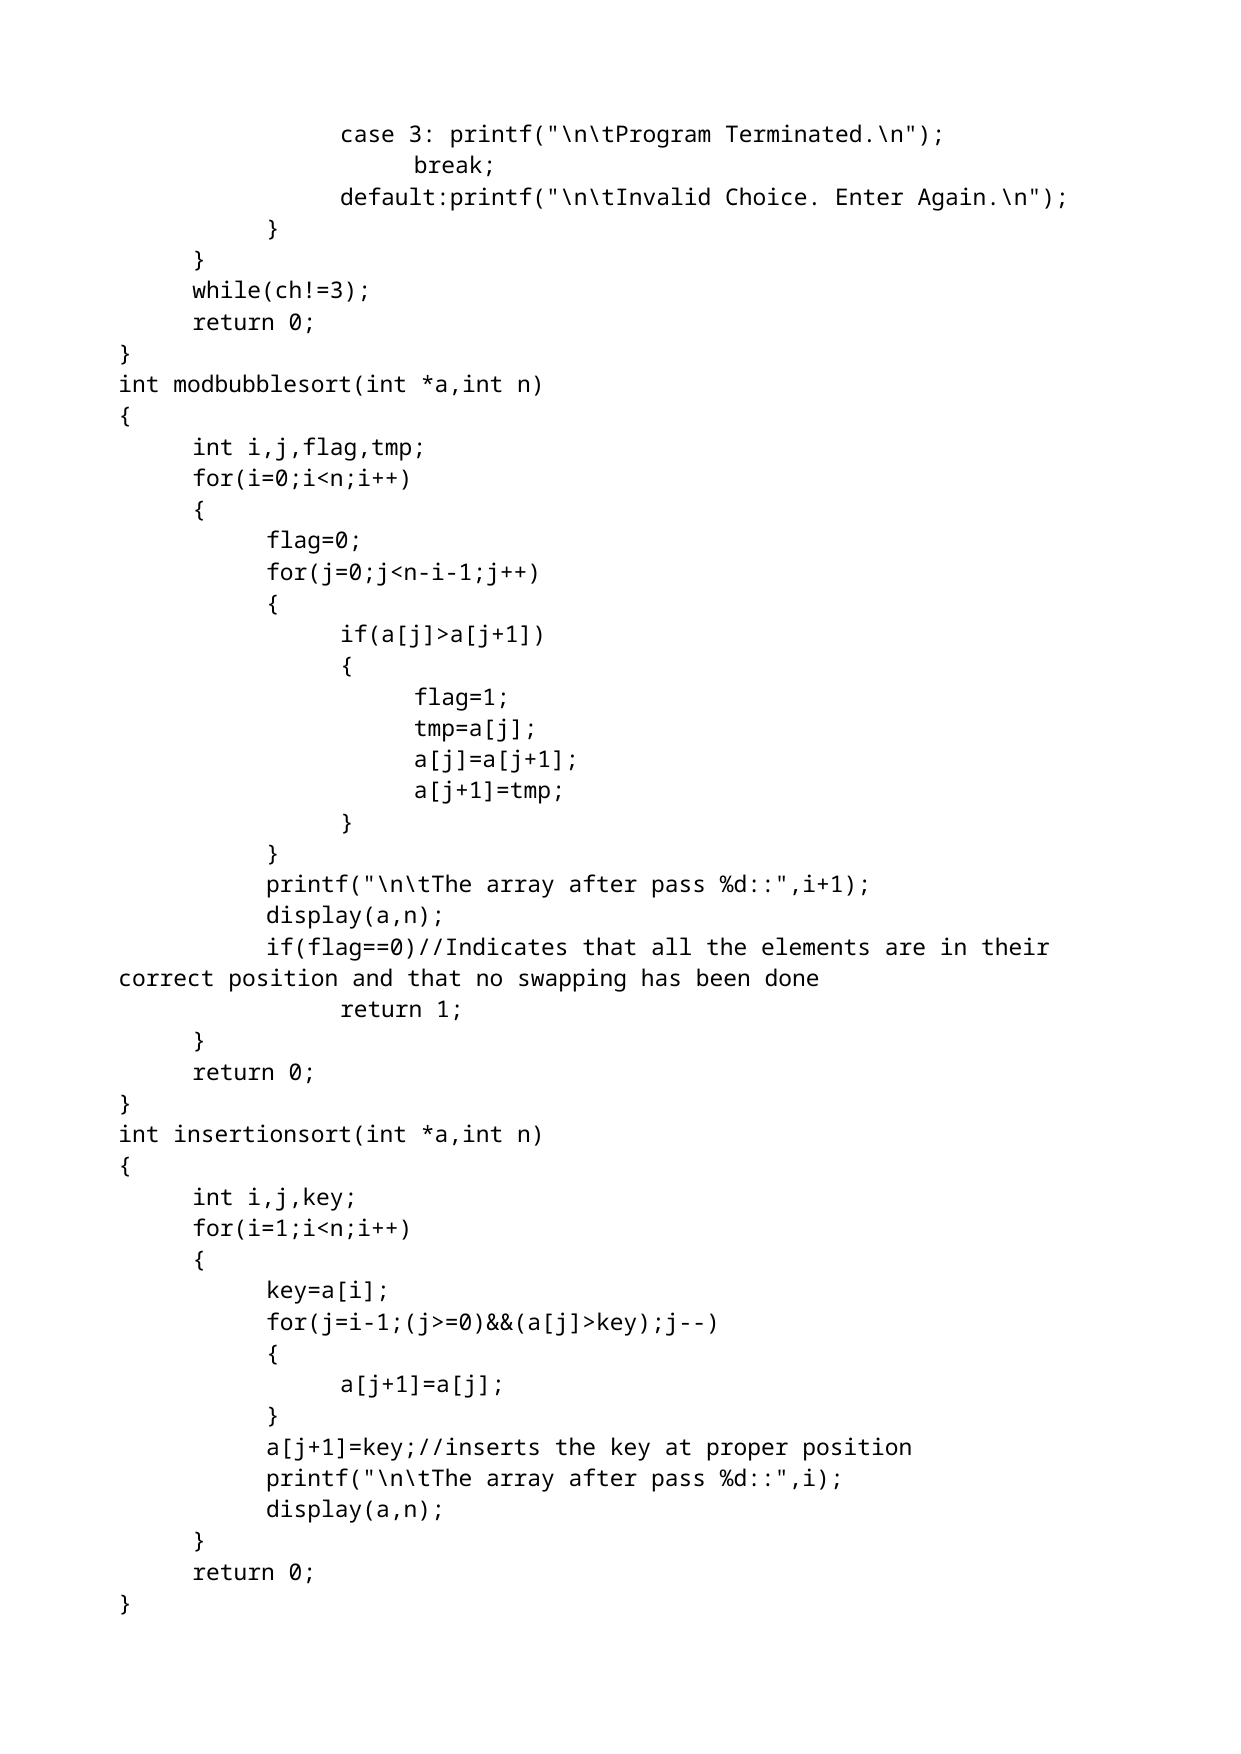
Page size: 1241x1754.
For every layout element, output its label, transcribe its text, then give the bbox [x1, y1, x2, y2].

text } [118, 837, 1122, 868]
text } [118, 1399, 1122, 1431]
text } [118, 1524, 1122, 1556]
text display(a,n); [118, 899, 1122, 931]
text } [118, 806, 1122, 837]
text } [118, 1587, 1122, 1618]
text int modbubblesort(int *a,int n) [118, 368, 1122, 399]
text flag=0; [118, 524, 1122, 556]
text default:printf("\n\tInvalid Choice. Enter Again.\n"); [118, 181, 1122, 212]
text } [118, 1024, 1122, 1056]
text while(ch!=3); [118, 274, 1122, 306]
text { [118, 587, 1122, 618]
text { [118, 649, 1122, 681]
text return 0; [118, 1056, 1122, 1087]
text for(i=1;i<n;i++) [118, 1212, 1122, 1243]
text int insertionsort(int *a,int n) [118, 1118, 1122, 1149]
text { [118, 1337, 1122, 1368]
text { [118, 399, 1122, 431]
text printf("\n\tThe array after pass %d::",i+1); [118, 868, 1122, 899]
text key=a[i]; [118, 1274, 1122, 1306]
text if(a[j]>a[j+1]) [118, 618, 1122, 649]
text flag=1; [118, 681, 1122, 712]
text { [118, 1149, 1122, 1181]
text int i,j,flag,tmp; [118, 431, 1122, 462]
text for(j=0;j<n-i-1;j++) [118, 556, 1122, 587]
text case 3: printf("\n\tProgram Terminated.\n"); [118, 118, 1122, 149]
text display(a,n); [118, 1493, 1122, 1524]
text break; [118, 149, 1122, 181]
text return 0; [118, 1556, 1122, 1587]
text { [118, 493, 1122, 524]
text for(i=0;i<n;i++) [118, 462, 1122, 493]
text { [118, 1243, 1122, 1274]
text } [118, 243, 1122, 274]
text printf("\n\tThe array after pass %d::",i); [118, 1462, 1122, 1493]
text int i,j,key; [118, 1181, 1122, 1212]
text tmp=a[j]; [118, 712, 1122, 743]
text a[j+1]=a[j]; [118, 1368, 1122, 1399]
text } [118, 337, 1122, 368]
text a[j]=a[j+1]; [118, 743, 1122, 774]
text if(flag==0)//Indicates that all the elements are in their correct position and that no swapping has been done [118, 931, 1122, 993]
text return 1; [118, 993, 1122, 1024]
text } [118, 1087, 1122, 1118]
text for(j=i-1;(j>=0)&&(a[j]>key);j--) [118, 1306, 1122, 1337]
text } [118, 212, 1122, 243]
text a[j+1]=tmp; [118, 774, 1122, 806]
text return 0; [118, 306, 1122, 337]
text a[j+1]=key;//inserts the key at proper position [118, 1431, 1122, 1462]
